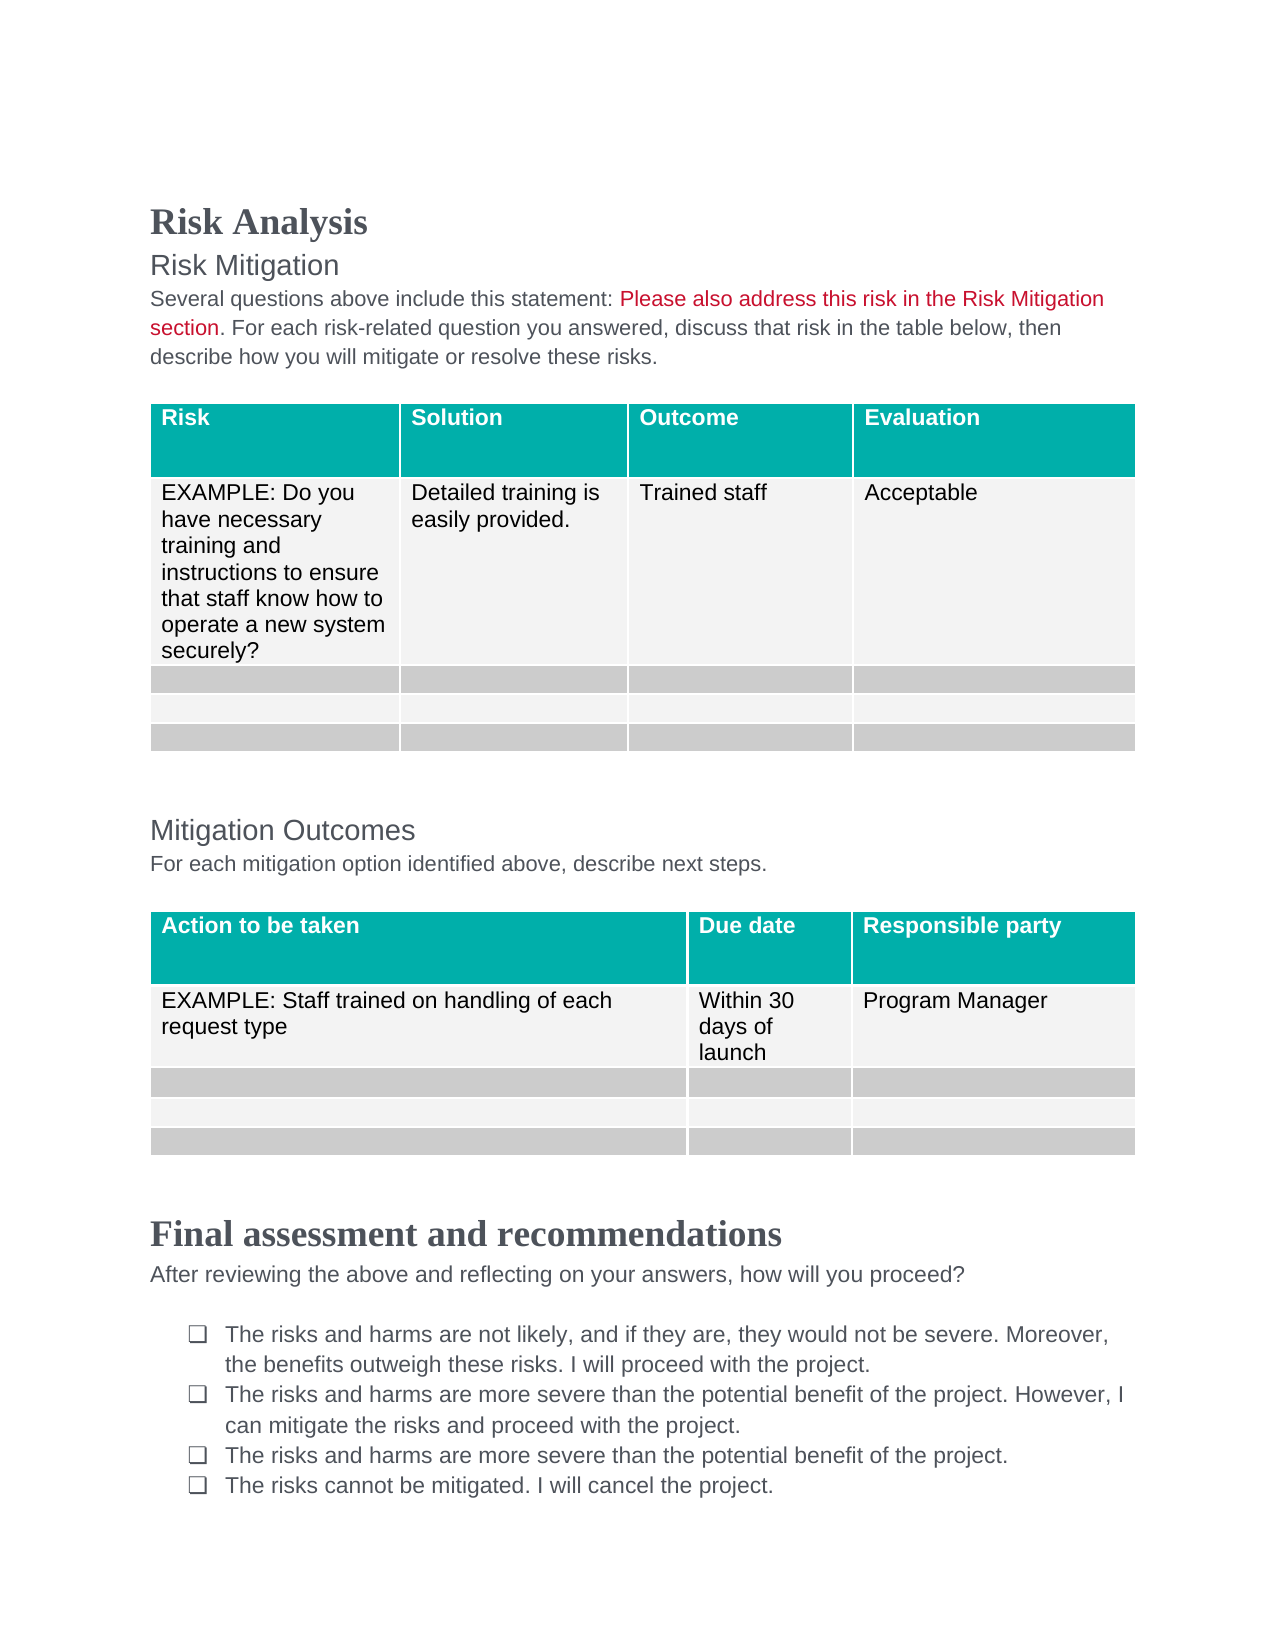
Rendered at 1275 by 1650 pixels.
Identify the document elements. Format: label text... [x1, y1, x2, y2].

table_cell EXAMPLE: Staff trained on handling of each request type [151, 987, 686, 1066]
table_header Evaluation [854, 404, 1135, 477]
table_cell [853, 1068, 1135, 1097]
table_cell [689, 1068, 851, 1097]
table_cell [689, 1099, 851, 1126]
table_cell Detailed training is easily provided. [401, 479, 627, 664]
table_cell [689, 1128, 851, 1155]
text Several questions above include this statement: Please also address this risk in the Risk Mitigation section. For each risk-related question you answered, discuss that risk in the table below, then describe how you will mitigate or resolve these risks. [150, 286, 1125, 369]
table_header Risk [151, 404, 399, 477]
table_cell Trained staff [629, 479, 852, 664]
table_cell [151, 1068, 686, 1097]
table_cell [151, 695, 399, 722]
text Final assessment and recommendations [150, 1211, 1125, 1254]
table_cell [401, 666, 627, 693]
table_cell EXAMPLE: Do you have necessary training and instructions to ensure that staff know how to operate a new system securely? [151, 479, 399, 664]
list The risks and harms are not likely, and if they are, they would not be severe. Moreover, the benefits outweigh these risks. I will proceed with the project. [187, 1321, 1125, 1378]
table_cell [629, 724, 852, 751]
table_cell [401, 724, 627, 751]
list The risks cannot be mitigated. I will cancel the project. [187, 1472, 1125, 1498]
table_cell [854, 666, 1135, 693]
table_cell Acceptable [854, 479, 1135, 664]
text Risk Analysis Risk Mitigation [150, 199, 1125, 281]
table_cell Within 30 days of launch [689, 987, 851, 1066]
list The risks and harms are more severe than the potential benefit of the project. However, I can mitigate the risks and proceed with the project. [187, 1381, 1125, 1438]
table_header Responsible party [853, 912, 1135, 984]
table_header Outcome [629, 404, 852, 477]
text Mitigation Outcomes [150, 813, 1125, 846]
table_cell [151, 724, 399, 751]
table_cell [401, 695, 627, 722]
table_cell [854, 724, 1135, 751]
list The risks and harms are more severe than the potential benefit of the project. [187, 1442, 1125, 1468]
table_cell [853, 1099, 1135, 1126]
text For each mitigation option identified above, describe next steps. [150, 851, 1125, 877]
table_cell Program Manager [853, 987, 1135, 1066]
table_cell [151, 1099, 686, 1126]
table_header Due date [689, 912, 851, 984]
table_cell [151, 666, 399, 693]
table_header Solution [401, 404, 627, 477]
table_cell [629, 666, 852, 693]
table_cell [854, 695, 1135, 722]
table_cell [151, 1128, 686, 1155]
table_cell [629, 695, 852, 722]
table_cell [853, 1128, 1135, 1155]
table_header Action to be taken [151, 912, 686, 984]
text After reviewing the above and reflecting on your answers, how will you proceed? [150, 1261, 1125, 1287]
